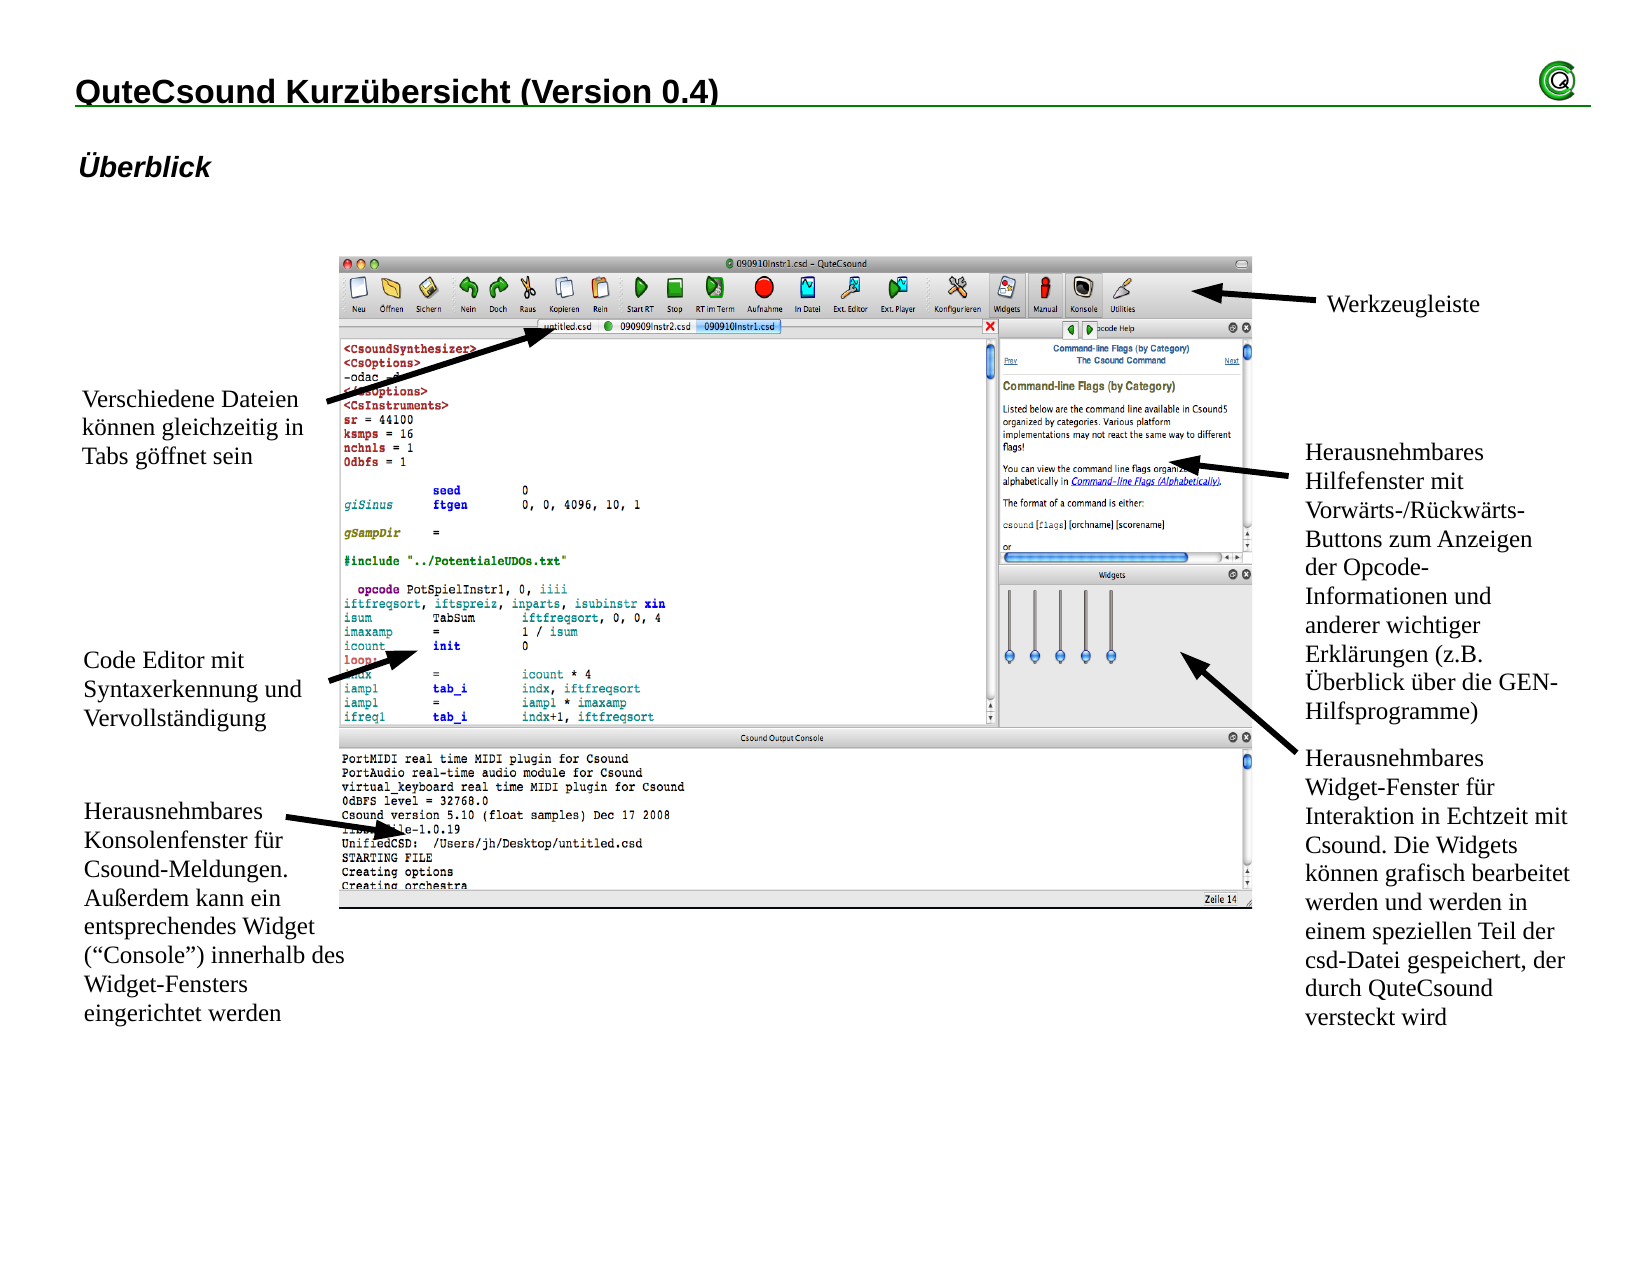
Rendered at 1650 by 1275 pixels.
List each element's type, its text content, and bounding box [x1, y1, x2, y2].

picture [339, 256, 1253, 909]
subtitle Überblick [78, 150, 813, 183]
picture [1534, 57, 1582, 104]
